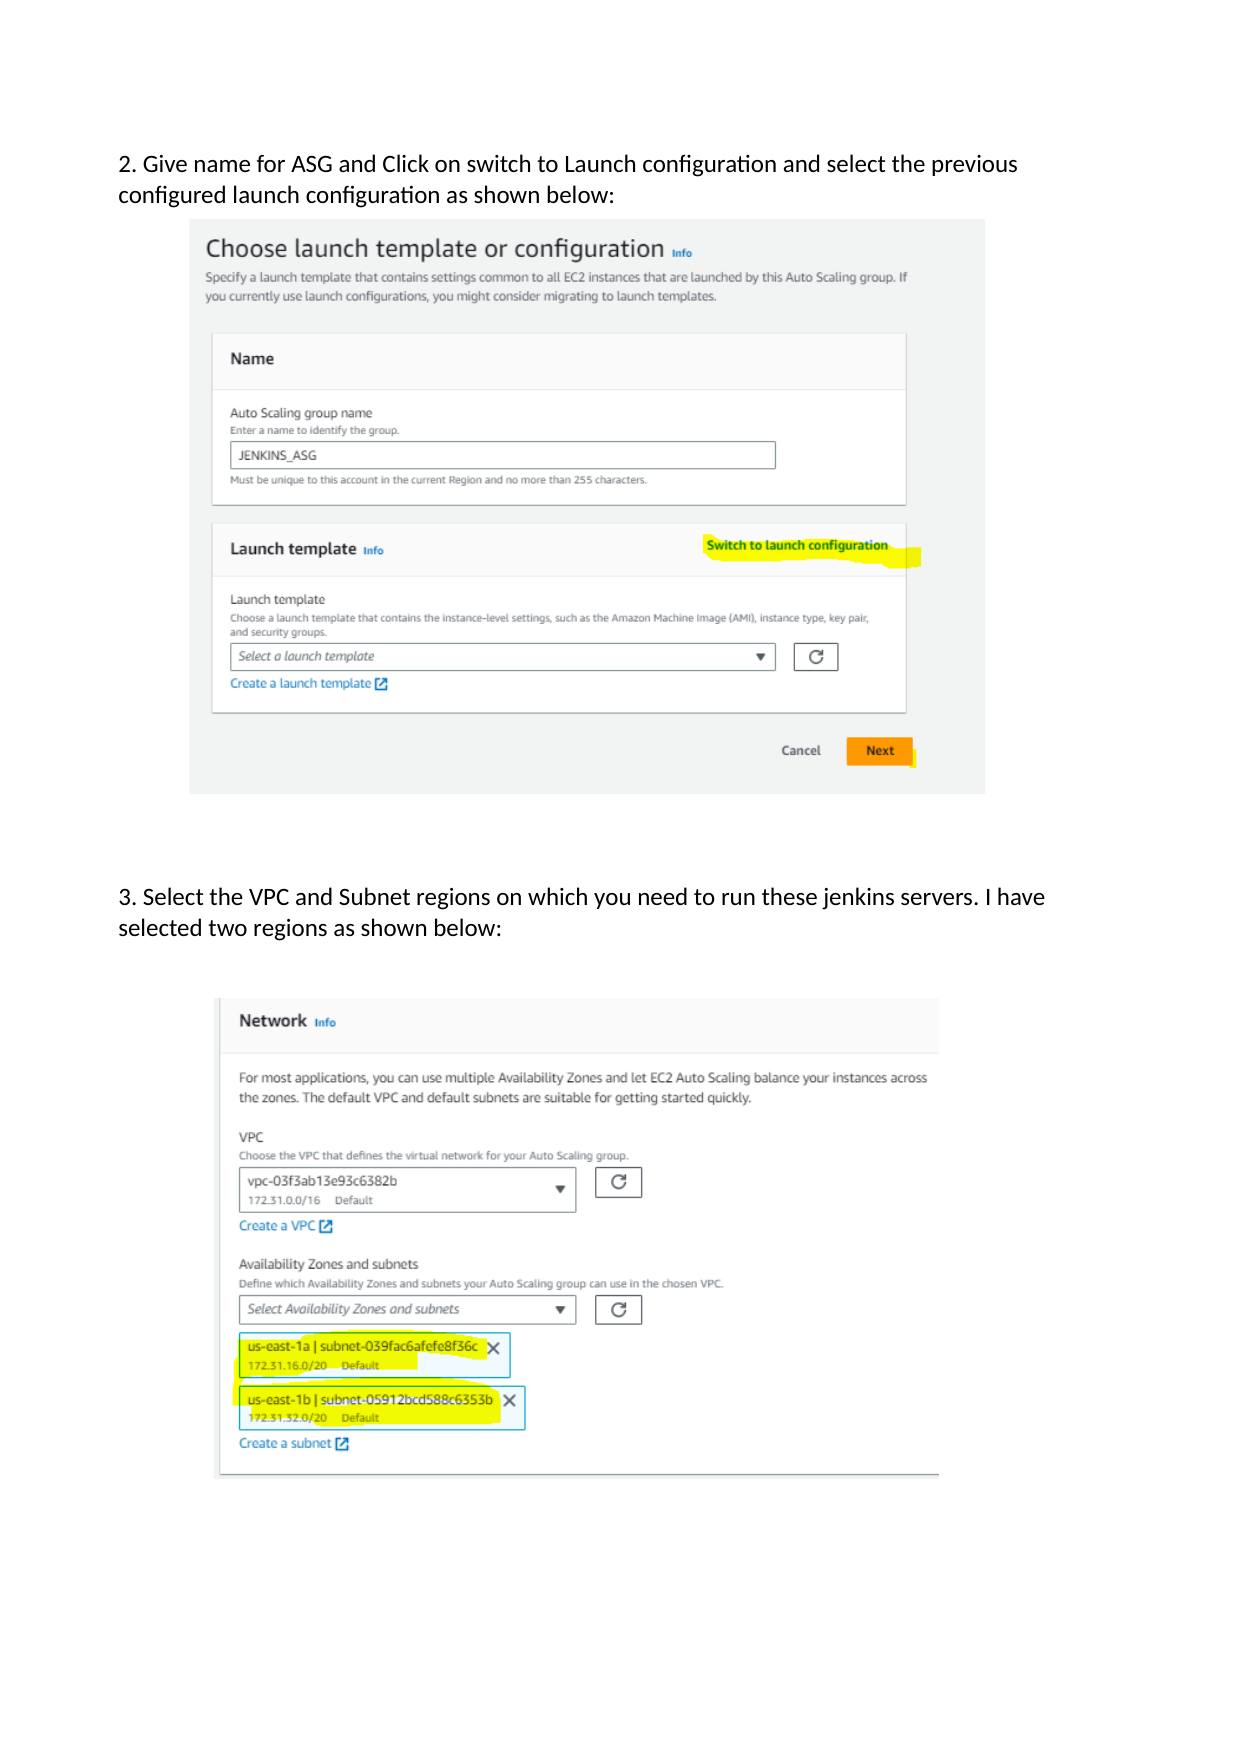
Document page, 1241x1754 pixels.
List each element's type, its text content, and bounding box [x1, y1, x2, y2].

picture [213, 998, 939, 1479]
picture [189, 219, 986, 794]
text 3. Select the VPC and Subnet regions on which you need to run these jenkins servers. I have selected two regions as shown below: [118, 881, 1122, 942]
text 2. Give name for ASG and Click on switch to Launch configuration and select the previous configured launch configuration as shown below: [118, 149, 1122, 210]
